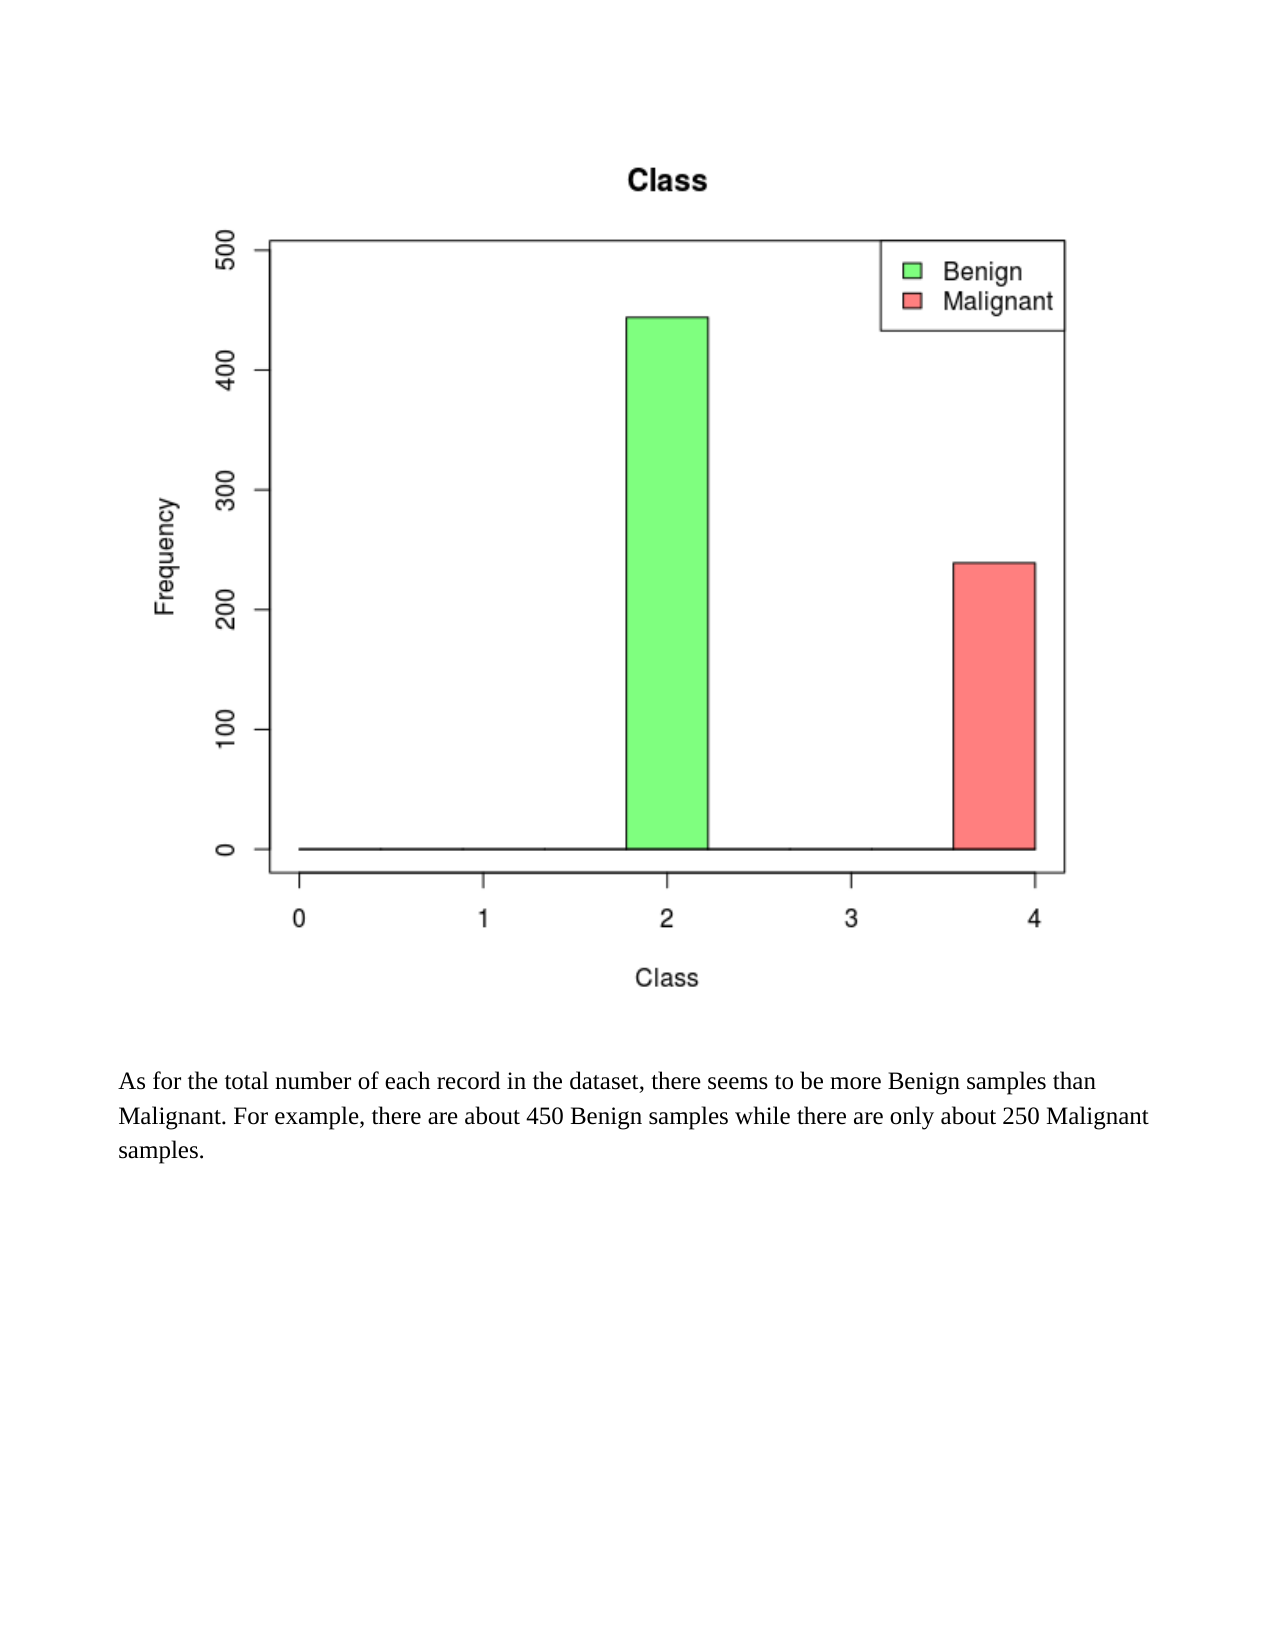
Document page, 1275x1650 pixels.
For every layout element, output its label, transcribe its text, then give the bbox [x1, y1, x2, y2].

picture [147, 118, 1128, 1026]
text As for the total number of each record in the dataset, there seems to be more Benign samples than Malignant. For example, there are about 450 Benign samples while there are only about 250 Malignant samples. [118, 118, 1157, 1164]
